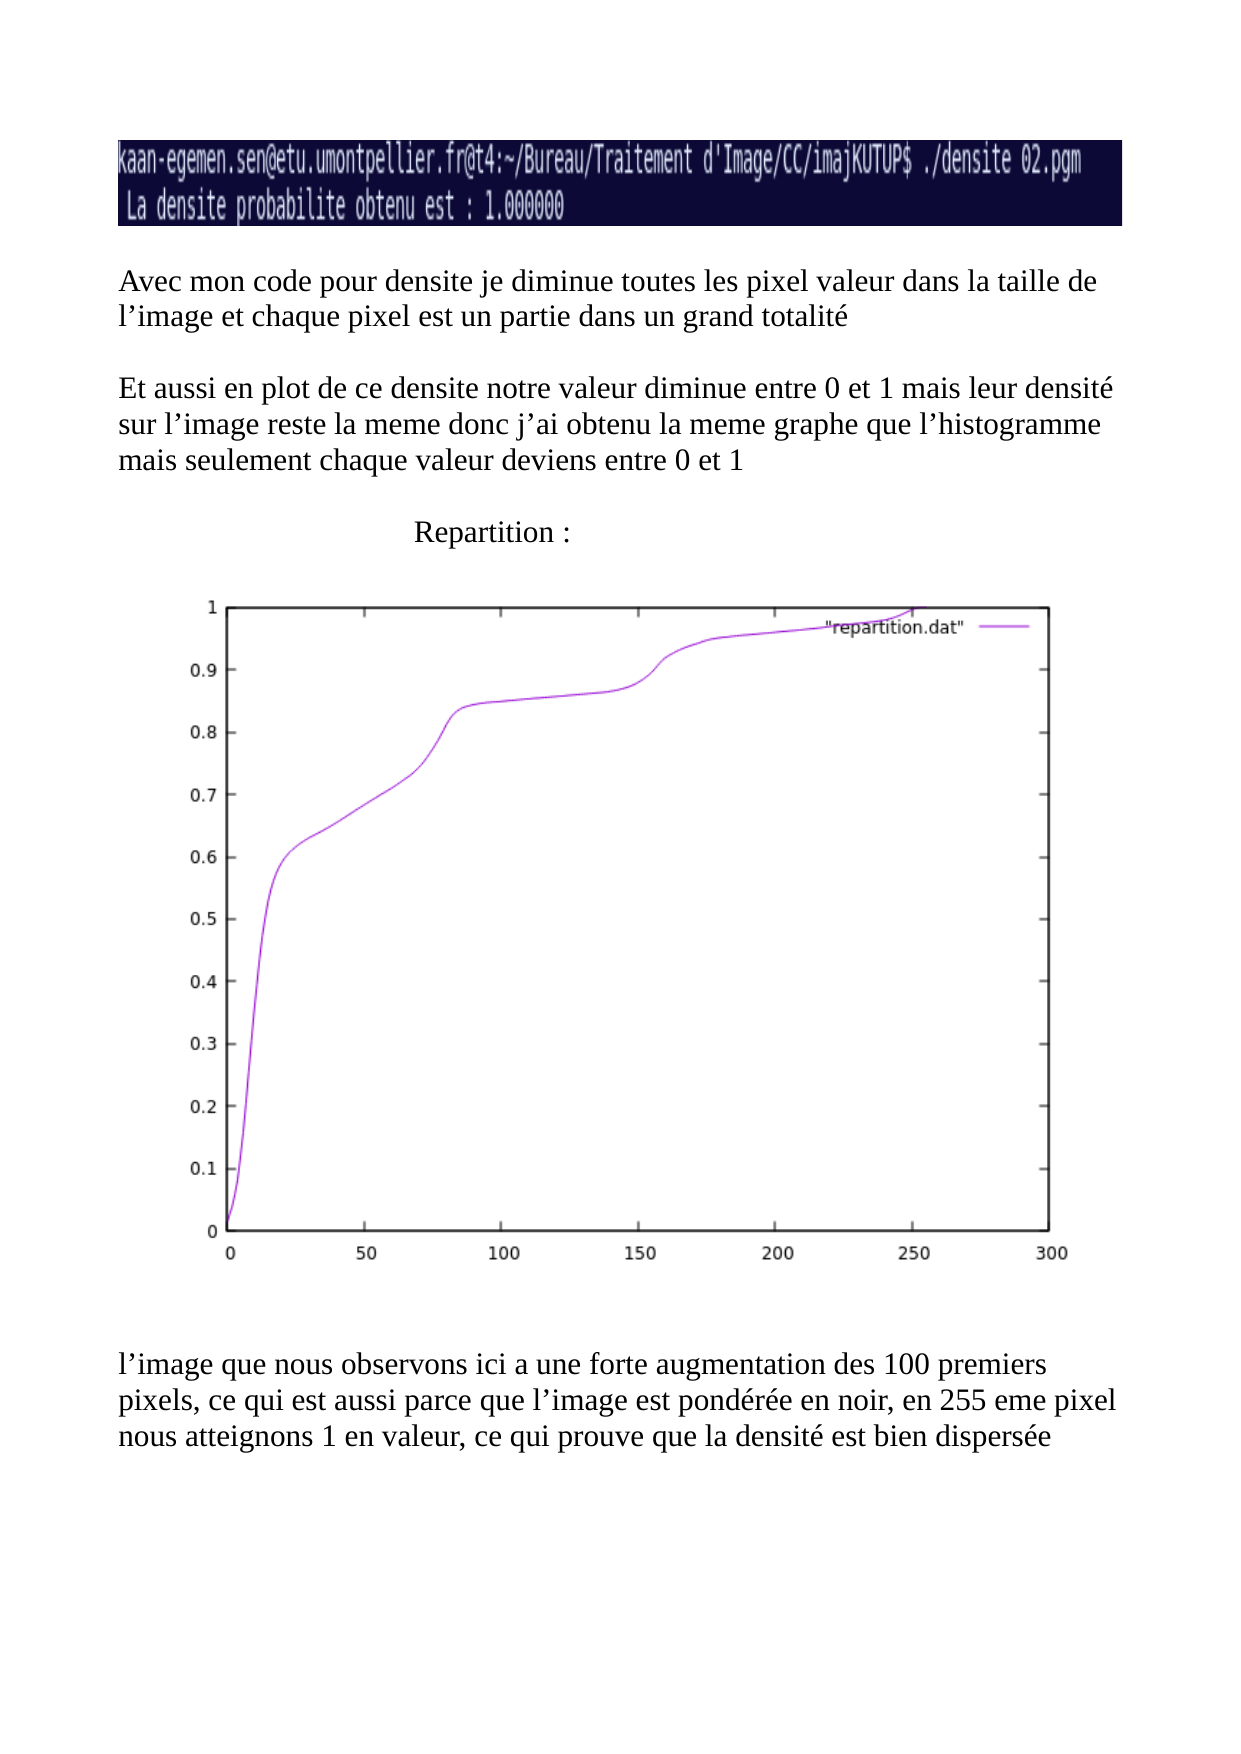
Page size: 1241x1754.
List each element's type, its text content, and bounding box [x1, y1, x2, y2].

text Et aussi en plot de ce densite notre valeur diminue entre 0 et 1 mais leur densité sur l’image reste la meme donc j’ai obtenu la meme graphe que l’histogramme mais seulement chaque valeur deviens entre 0 et 1 [118, 369, 1122, 477]
text Repartition : [118, 513, 1122, 549]
text Avec mon code pour densite je diminue toutes les pixel valeur dans la taille de l’image et chaque pixel est un partie dans un grand totalité [118, 262, 1122, 334]
text l’image que nous observons ici a une forte augmentation des 100 premiers pixels, ce qui est aussi parce que l’image est pondérée en noir, en 255 eme pixel nous atteignons 1 en valeur, ce qui prouve que la densité est bien dispersée [118, 1345, 1122, 1453]
picture [161, 585, 1079, 1274]
picture [118, 140, 1123, 226]
